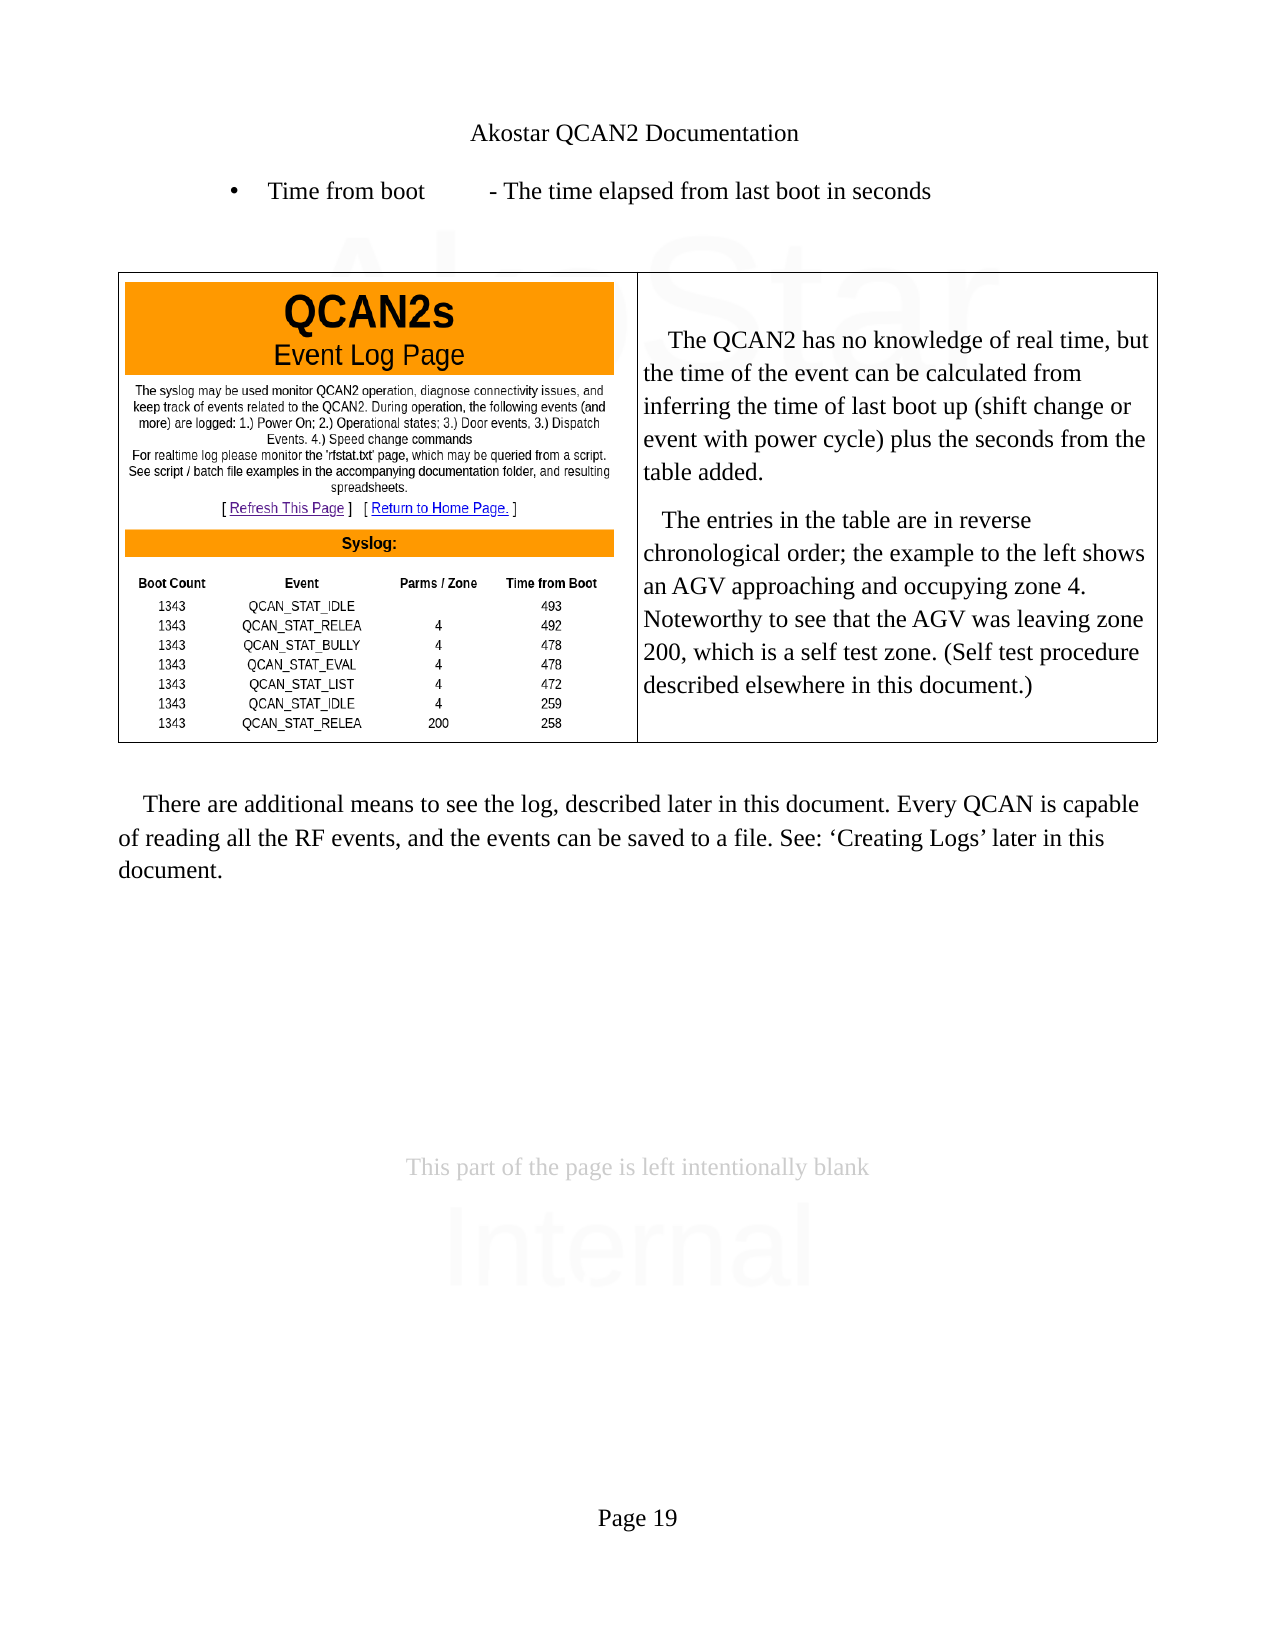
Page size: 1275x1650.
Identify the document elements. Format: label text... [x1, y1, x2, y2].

text This part of the page is left intentionally blank [118, 1152, 1157, 1181]
list Time from boot - The time elapsed from last boot in seconds [230, 176, 1157, 205]
picture [123, 277, 615, 737]
table_header [119, 273, 637, 742]
table_header The QCAN2 has no knowledge of real time, but the time of the event can be calculated from inferring the time of last boot up (shift change or event with power cycle) plus the seconds from the table added. The entries in the table are in reverse chronological order; the example to the left shows an AGV approaching and occupying zone 4. Noteworthy to see that the AGV was leaving zone 200, which is a self test zone. (Self test procedure described elsewhere in this document.) [638, 273, 1157, 742]
text There are additional means to see the log, described later in this document. Every QCAN is capable of reading all the RF events, and the events can be saved to a file. See: ‘Creating Logs’ later in this document. [118, 789, 1157, 884]
